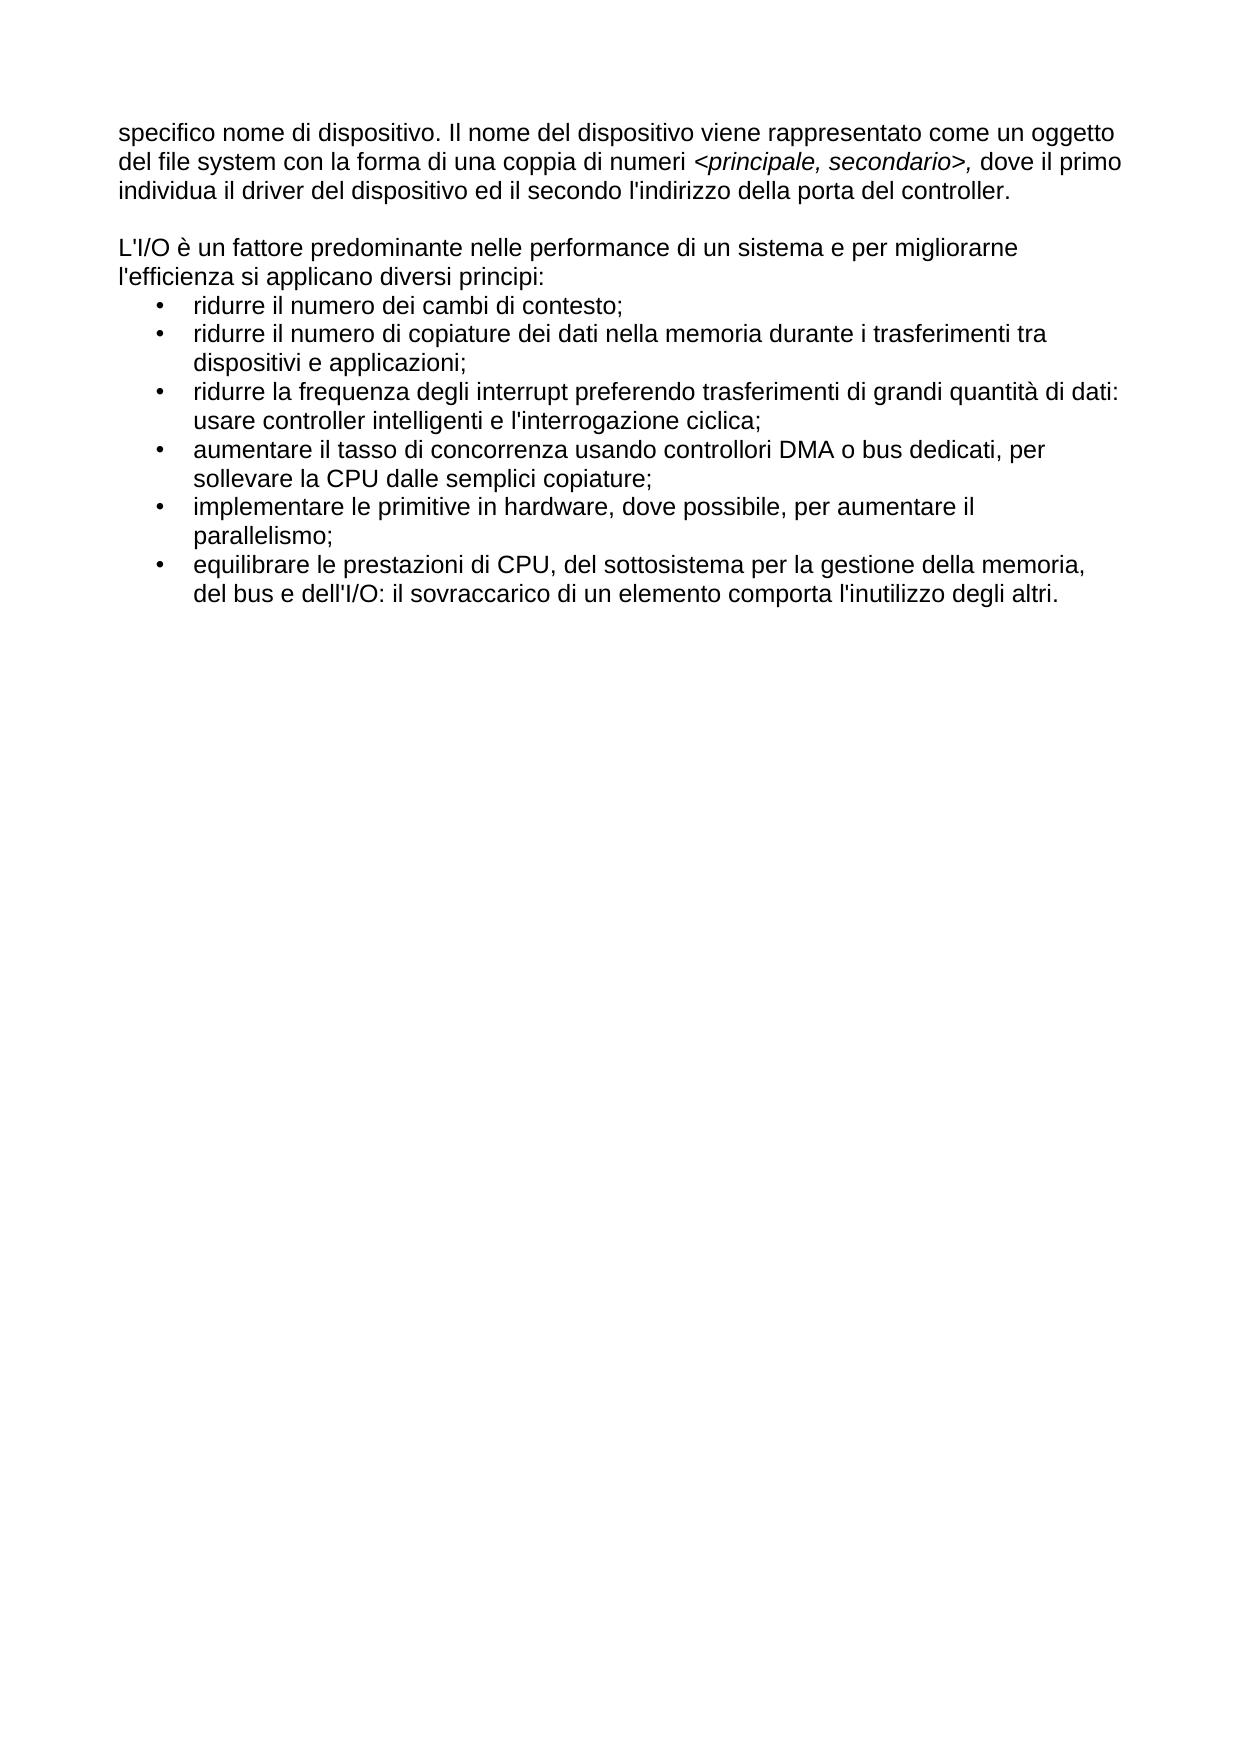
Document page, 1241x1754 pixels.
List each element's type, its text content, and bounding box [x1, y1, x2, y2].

list aumentare il tasso di concorrenza usando controllori DMA o bus dedicati, per sollevare la CPU dalle semplici copiature; [156, 435, 1122, 492]
list equilibrare le prestazioni di CPU, del sottosistema per la gestione della memoria, del bus e dell'I/O: il sovraccarico di un elemento comporta l'inutilizzo degli altri. [156, 550, 1122, 607]
list ridurre il numero di copiature dei dati nella memoria durante i trasferimenti tra dispositivi e applicazioni; [156, 319, 1122, 377]
list ridurre il numero dei cambi di contesto; [156, 291, 1122, 319]
text specifico nome di dispositivo. Il nome del dispositivo viene rappresentato come un oggetto del file system con la forma di una coppia di numeri <principale, secondario>, dove il primo individua il driver del dispositivo ed il secondo l'indirizzo della porta del controller. [118, 118, 1122, 204]
list implementare le primitive in hardware, dove possibile, per aumentare il parallelismo; [156, 492, 1122, 550]
text L'I/O è un fattore predominante nelle performance di un sistema e per migliorarne l'efficienza si applicano diversi principi: [118, 233, 1122, 291]
list ridurre la frequenza degli interrupt preferendo trasferimenti di grandi quantità di dati: usare controller intelligenti e l'interrogazione ciclica; [156, 377, 1122, 435]
